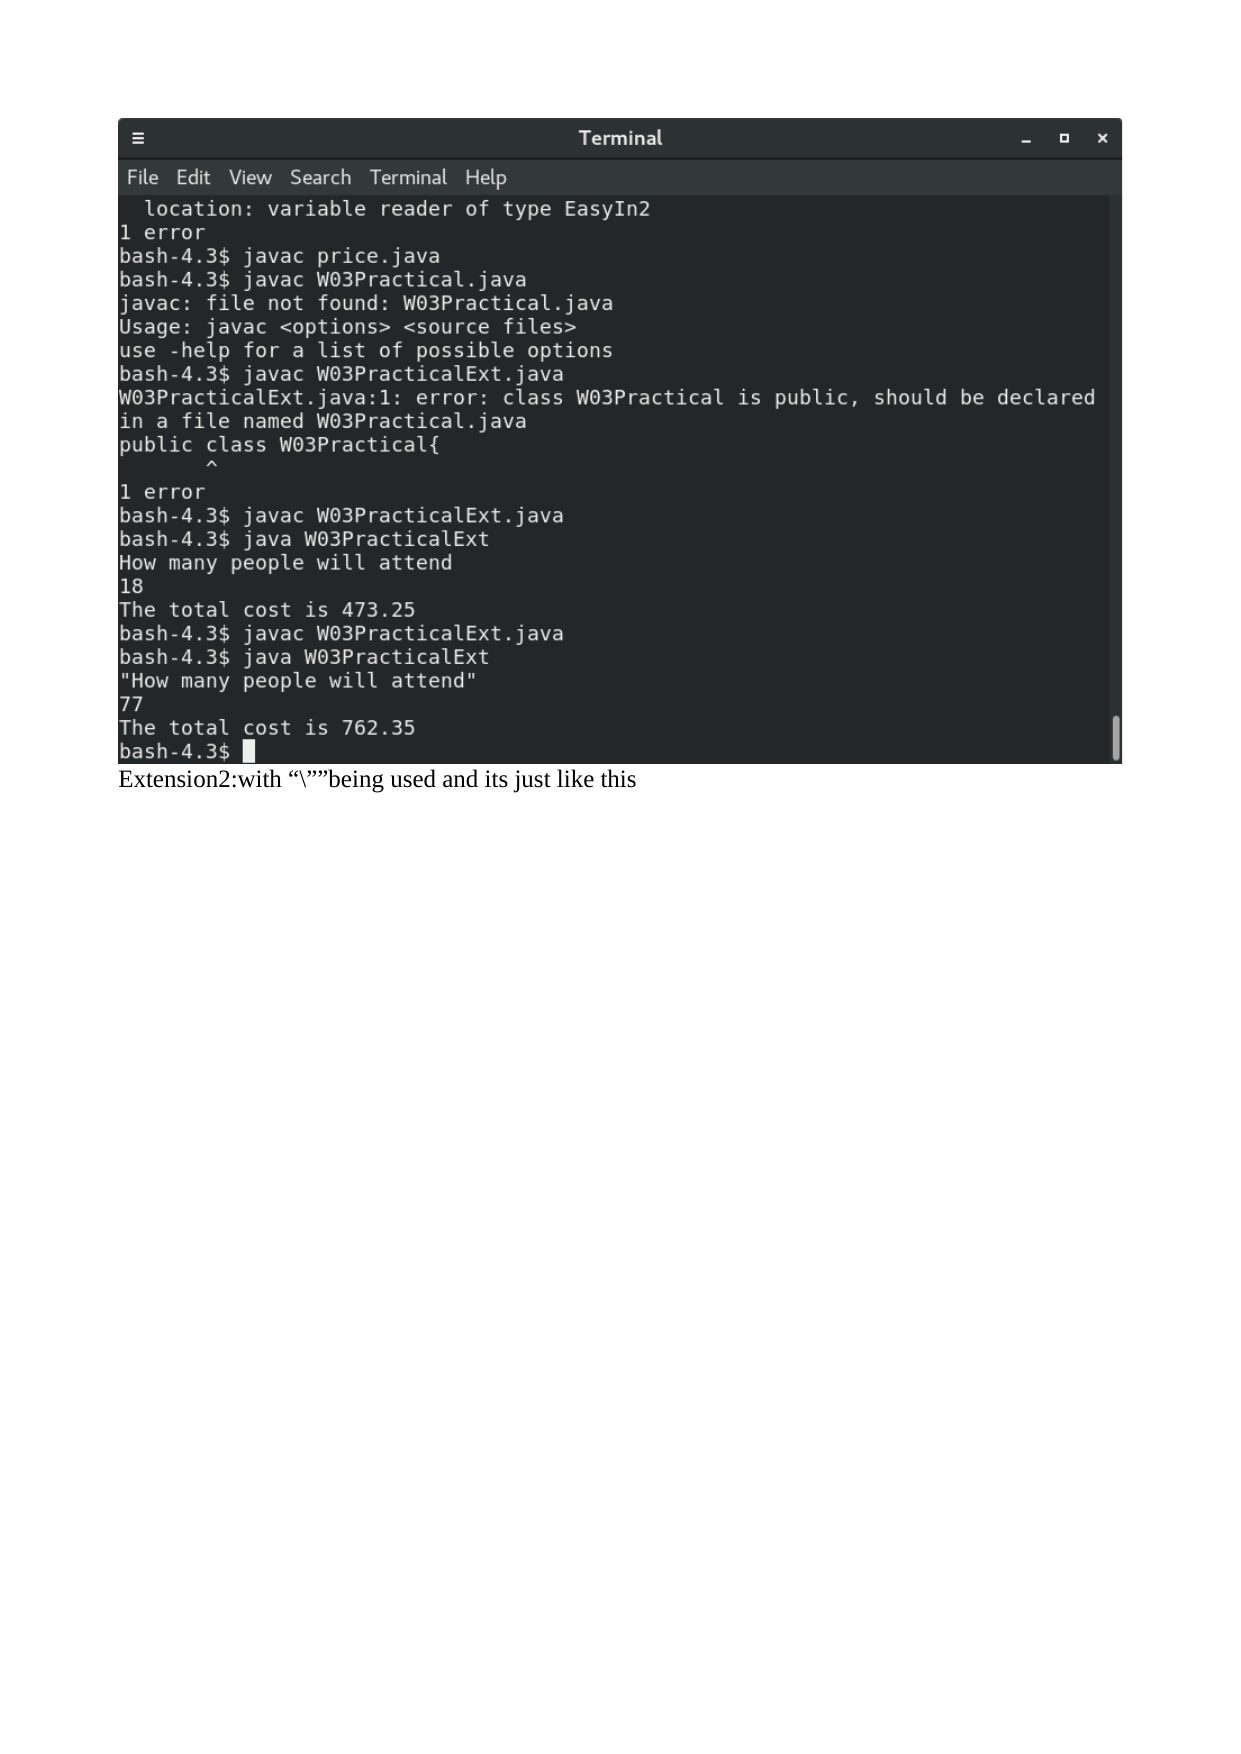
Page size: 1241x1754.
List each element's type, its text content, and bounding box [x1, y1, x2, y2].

text Extension2:with “\””being used and its just like this [118, 764, 1122, 792]
picture [118, 118, 1123, 764]
